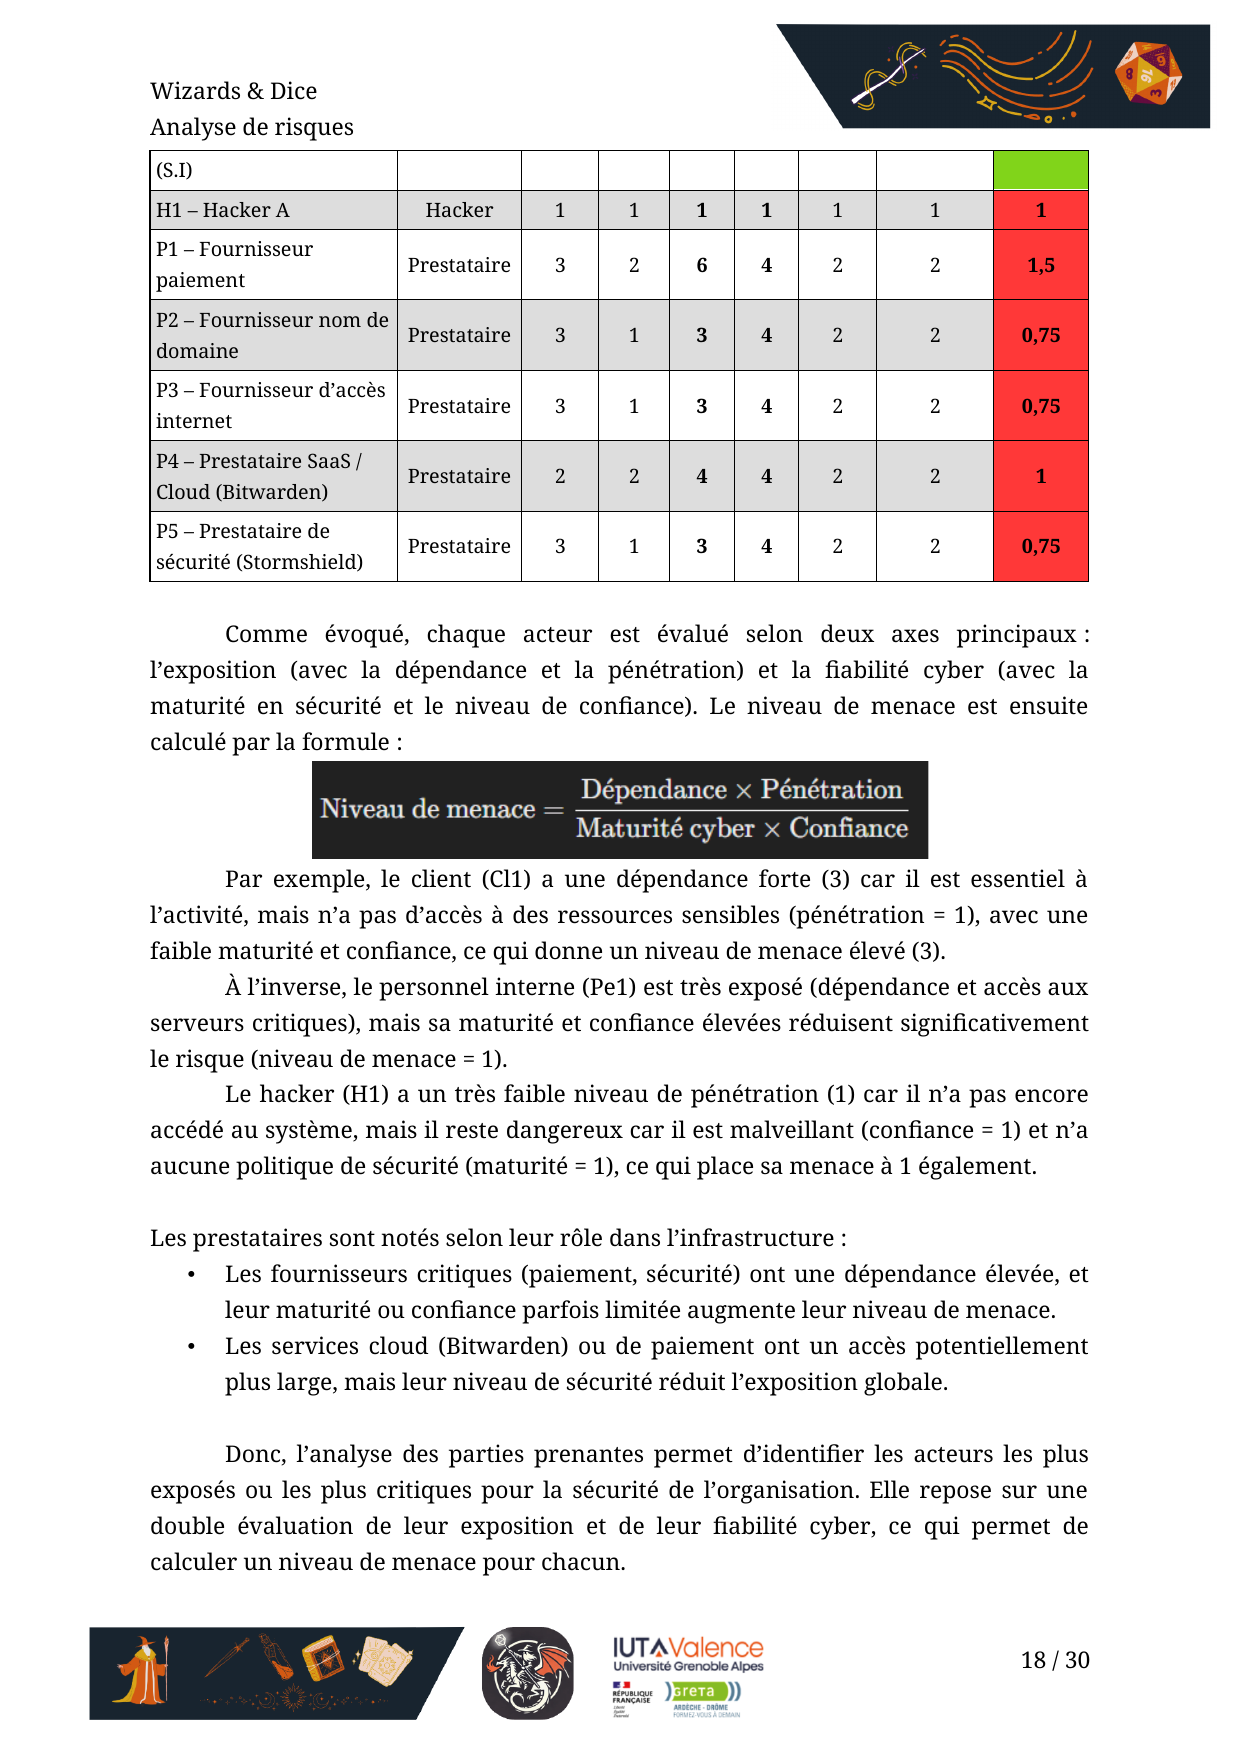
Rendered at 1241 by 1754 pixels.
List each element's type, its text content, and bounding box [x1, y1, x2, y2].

table_cell P2 – Fournisseur nom de domaine [151, 300, 397, 370]
table_cell 4 [735, 441, 798, 511]
table_cell Prestataire [398, 371, 521, 440]
table_cell 1 [599, 300, 669, 370]
table_cell 3 [670, 371, 734, 440]
table_cell P4 – Prestataire SaaS / Cloud (Bitwarden) [151, 441, 397, 511]
table_cell 3 [522, 512, 598, 581]
table_cell P1 – Fournisseur paiement [151, 230, 397, 299]
picture [81, 1616, 788, 1729]
text Le hacker (H1) a un très faible niveau de pénétration (1) car il n’a pas encore accédé au système, mais il reste dangereux car il est malveillant (confiance = 1) et n’a aucune politique de sécurité (maturité = 1), ce qui place sa menace à 1 également. [150, 1078, 1090, 1182]
table_cell [522, 151, 598, 189]
table_cell 4 [670, 441, 734, 511]
table_cell 2 [877, 300, 993, 370]
table_cell 1 [994, 191, 1088, 229]
text À l’inverse, le personnel interne (Pe1) est très exposé (dépendance et accès aux serveurs critiques), mais sa maturité et confiance élevées réduisent significativement le risque (niveau de menace = 1). [150, 971, 1090, 1074]
table_cell 1 [599, 191, 669, 229]
table_cell Prestataire [398, 300, 521, 370]
list Les fournisseurs critiques (paiement, sécurité) ont une dépendance élevée, et leur maturité ou confiance parfois limitée augmente leur niveau de menace. [187, 1258, 1090, 1325]
table_cell 2 [799, 512, 876, 581]
table_cell 1,5 [994, 230, 1088, 299]
table_cell 1 [799, 191, 876, 229]
table_cell 3 [522, 371, 598, 440]
text Comme évoqué, chaque acteur est évalué selon deux axes principaux : l’exposition (avec la dépendance et la pénétration) et la fiabilité cyber (avec la maturité en sécurité et le niveau de confiance). Le niveau de menace est ensuite calculé par la formule : [150, 618, 1090, 757]
text Donc, l’analyse des parties prenantes permet d’identifier les acteurs les plus exposés ou les plus critiques pour la sécurité de l’organisation. Elle repose sur une double évaluation de leur exposition et de leur fiabilité cyber, ce qui permet de calculer un niveau de menace pour chacun. [150, 1438, 1090, 1577]
table_cell 2 [799, 441, 876, 511]
table_cell 2 [877, 512, 993, 581]
table_cell 1 [877, 191, 993, 229]
table_cell Prestataire [398, 230, 521, 299]
list Les services cloud (Bitwarden) ou de paiement ont un accès potentiellement plus large, mais leur niveau de sécurité réduit l’exposition globale. [187, 1330, 1090, 1397]
table_cell 1 [522, 191, 598, 229]
table_cell 2 [522, 441, 598, 511]
table_cell 1 [994, 441, 1088, 511]
picture [312, 761, 929, 859]
table_cell P5 – Prestataire de sécurité (Stormshield) [151, 512, 397, 581]
table_cell 3 [522, 300, 598, 370]
table_cell 0,75 [994, 512, 1088, 581]
table_cell [398, 151, 521, 189]
table_cell 0,75 [994, 371, 1088, 440]
table_cell 1 [735, 191, 798, 229]
table_cell 3 [522, 230, 598, 299]
table_cell 1 [599, 512, 669, 581]
table_cell 0,75 [994, 300, 1088, 370]
table_cell 3 [670, 300, 734, 370]
table_cell 2 [599, 230, 669, 299]
table_cell [877, 151, 993, 189]
table_cell 1 [670, 191, 734, 229]
table_cell 4 [735, 300, 798, 370]
table_cell [799, 151, 876, 189]
table_cell 1 [599, 371, 669, 440]
table_cell [599, 151, 669, 189]
table_cell 2 [877, 441, 993, 511]
table_cell 2 [877, 371, 993, 440]
table_cell 2 [799, 230, 876, 299]
table_cell 2 [877, 230, 993, 299]
table_cell 2 [799, 371, 876, 440]
text Par exemple, le client (Cl1) a une dépendance forte (3) car il est essentiel à l’activité, mais n’a pas d’accès à des ressources sensibles (pénétration = 1), avec une faible maturité et confiance, ce qui donne un niveau de menace élevé (3). [150, 863, 1090, 966]
picture [771, 21, 1218, 131]
table_cell 4 [735, 371, 798, 440]
table_cell 2 [799, 300, 876, 370]
text Les prestataires sont notés selon leur rôle dans l’infrastructure : [150, 1222, 1090, 1253]
table_cell 4 [735, 230, 798, 299]
table_cell 4 [735, 512, 798, 581]
table_cell Prestataire [398, 512, 521, 581]
table_cell [735, 151, 798, 189]
table_cell Hacker [398, 191, 521, 229]
table_cell 2 [599, 441, 669, 511]
table_cell Prestataire [398, 441, 521, 511]
table_cell [670, 151, 734, 189]
table_cell (S.I) [151, 151, 397, 189]
table_cell [994, 151, 1088, 189]
table_cell 6 [670, 230, 734, 299]
table_cell 3 [670, 512, 734, 581]
table_cell H1 – Hacker A [151, 191, 397, 229]
table_cell P3 – Fournisseur d’accès internet [151, 371, 397, 440]
